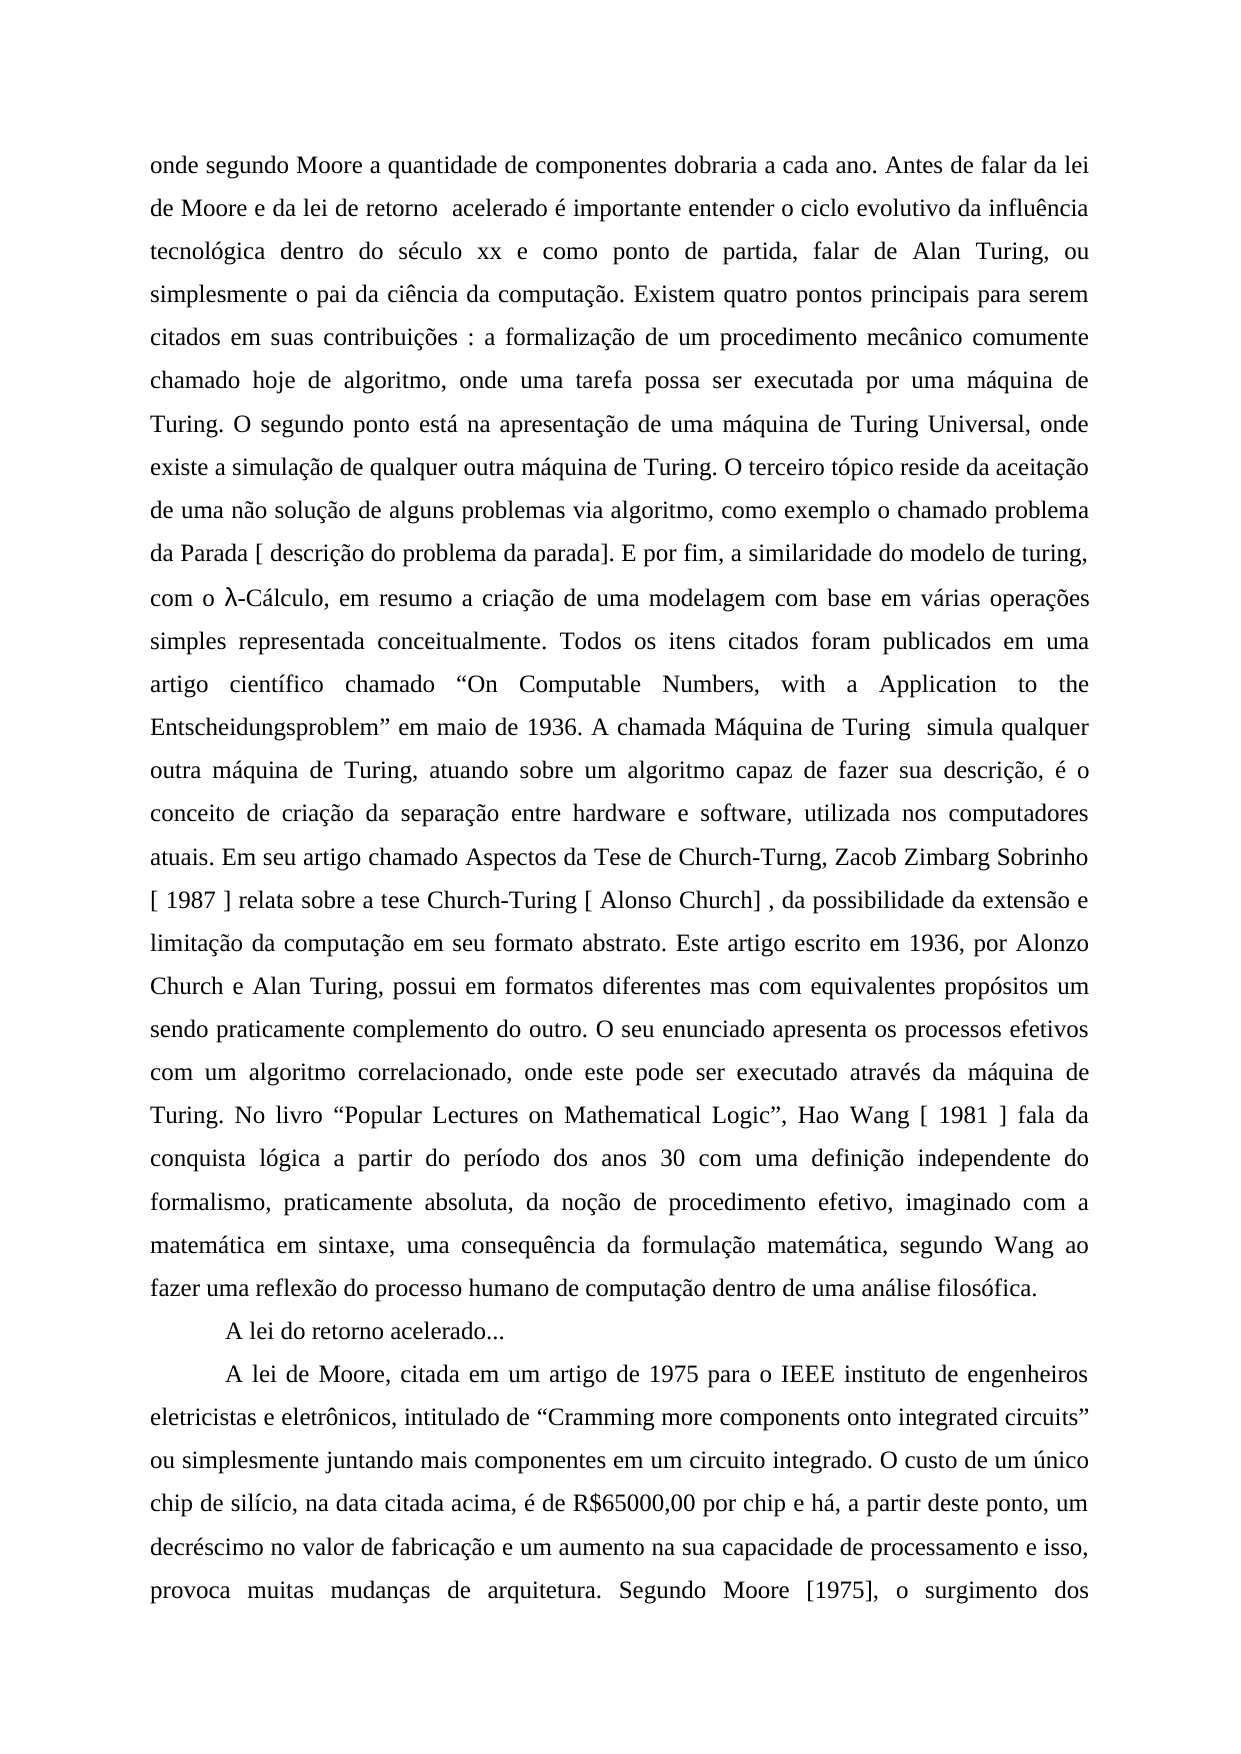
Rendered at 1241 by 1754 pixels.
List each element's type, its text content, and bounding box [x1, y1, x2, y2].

text onde segundo Moore a quantidade de componentes dobraria a cada ano. Antes de falar da lei de Moore e da lei de retorno acelerado é importante entender o ciclo evolutivo da influência tecnológica dentro do século xx e como ponto de partida, falar de Alan Turing, ou simplesmente o pai da ciência da computação. Existem quatro pontos principais para serem citados em suas contribuições : a formalização de um procedimento mecânico comumente chamado hoje de algoritmo, onde uma tarefa possa ser executada por uma máquina de Turing. O segundo ponto está na apresentação de uma máquina de Turing Universal, onde existe a simulação de qualquer outra máquina de Turing. O terceiro tópico reside da aceitação de uma não solução de alguns problemas via algoritmo, como exemplo o chamado problema da Parada [ descrição do problema da parada]. E por fim, a similaridade do modelo de turing, com o λ-Cálculo, em resumo a criação de uma modelagem com base em várias operações simples representada conceitualmente. Todos os itens citados foram publicados em uma artigo científico chamado “On Computable Numbers, with a Application to the Entscheidungsproblem” em maio de 1936. A chamada Máquina de Turing simula qualquer outra máquina de Turing, atuando sobre um algoritmo capaz de fazer sua descrição, é o conceito de criação da separação entre hardware e software, utilizada nos computadores atuais. Em seu artigo chamado Aspectos da Tese de Church-Turng, Zacob Zimbarg Sobrinho [ 1987 ] relata sobre a tese Church-Turing [ Alonso Church] , da possibilidade da extensão e limitação da computação em seu formato abstrato. Este artigo escrito em 1936, por Alonzo Church e Alan Turing, possui em formatos diferentes mas com equivalentes propósitos um sendo praticamente complemento do outro. O seu enunciado apresenta os processos efetivos com um algoritmo correlacionado, onde este pode ser executado através da máquina de Turing. No livro “Popular Lectures on Mathematical Logic”, Hao Wang [ 1981 ] fala da conquista lógica a partir do período dos anos 30 com uma definição independente do formalismo, praticamente absoluta, da noção de procedimento efetivo, imaginado com a matemática em sintaxe, uma consequência da formulação matemática, segundo Wang ao fazer uma reflexão do processo humano de computação dentro de uma análise filosófica. [150, 150, 1090, 1302]
text A lei do retorno acelerado... [150, 1316, 1090, 1345]
text A lei de Moore, citada em um artigo de 1975 para o IEEE instituto de engenheiros eletricistas e eletrônicos, intitulado de “Cramming more components onto integrated circuits” ou simplesmente juntando mais componentes em um circuito integrado. O custo de um único chip de silício, na data citada acima, é de R$65000,00 por chip e há, a partir deste ponto, um decréscimo no valor de fabricação e um aumento na sua capacidade de processamento e isso, provoca muitas mudanças de arquitetura. Segundo Moore [1975], o surgimento dos [150, 1359, 1090, 1603]
